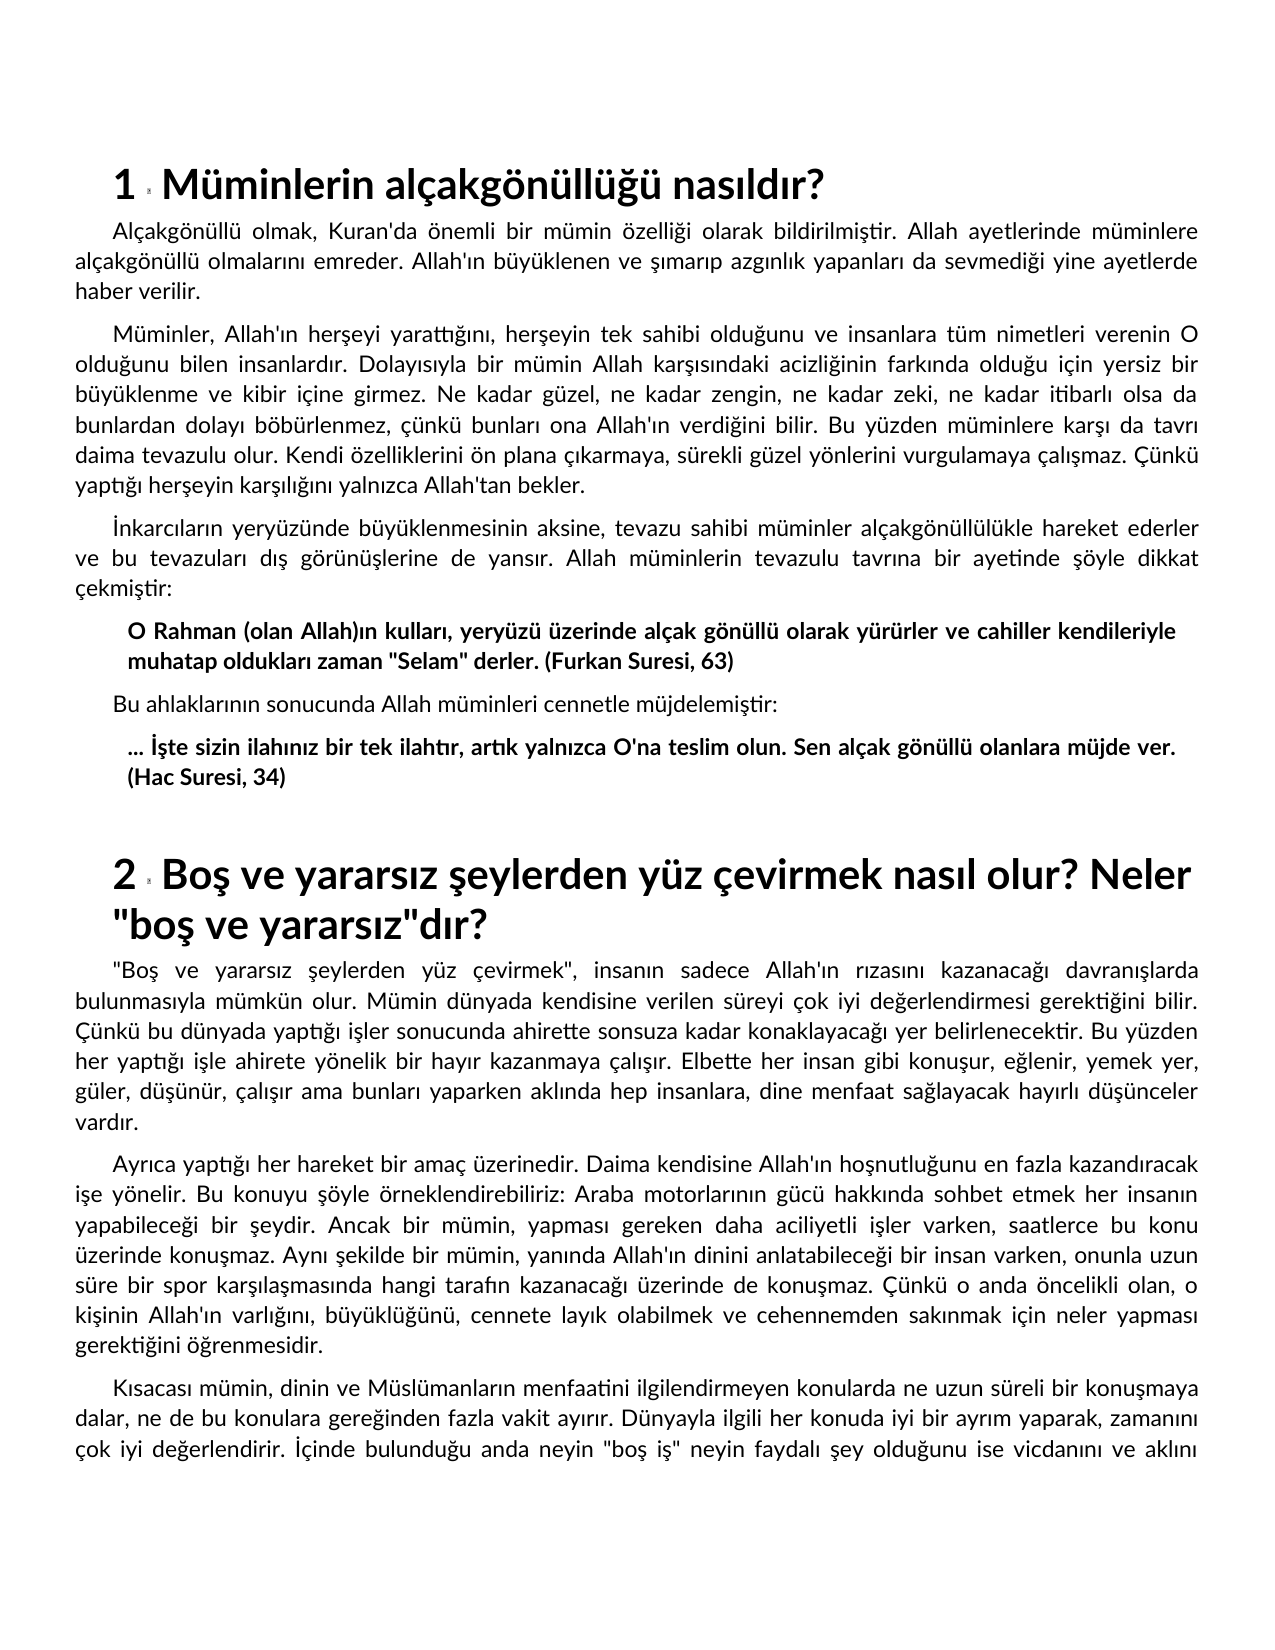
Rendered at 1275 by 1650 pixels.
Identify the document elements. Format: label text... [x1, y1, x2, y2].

text Alçakgönüllü olmak, Kuran'da önemli bir mümin özelliği olarak bildirilmiştir. Allah ayetlerinde müminlere alçakgönüllü olmalarını emreder. Allah'ın büyüklenen ve şımarıp azgınlık yapanları da sevmediği yine ayetlerde haber verilir. [75, 217, 1200, 304]
text "Boş ve yararsız şeylerden yüz çevirmek", insanın sadece Allah'ın rızasını kazanacağı davranışlarda bulunmasıyla mümkün olur. Mümin dünyada kendisine verilen süreyi çok iyi değerlendirmesi gerektiğini bilir. Çünkü bu dünyada yaptığı işler sonucunda ahirette sonsuza kadar konaklayacağı yer belirlenecektir. Bu yüzden her yaptığı işle ahirete yönelik bir hayır kazanmaya çalışır. Elbette her insan gibi konuşur, eğlenir, yemek yer, güler, düşünür, çalışır ama bunları yaparken aklında hep insanlara, dine menfaat sağlayacak hayırlı düşünceler vardır. [75, 956, 1200, 1135]
text O Rahman (olan Allah)ın kulları, yeryüzü üzerinde alçak gönüllü olarak yürürler ve cahiller kendileriyle muhatap oldukları zaman "Selam" derler. (Furkan Suresi, 63) [127, 617, 1177, 674]
text Ayrıca yaptığı her hareket bir amaç üzerinedir. Daima kendisine Allah'ın hoşnutluğunu en fazla kazandıracak işe yönelir. Bu konuyu şöyle örneklendirebiliriz: Araba motorlarının gücü hakkında sohbet etmek her insanın yapabileceği bir şeydir. Ancak bir mümin, yapması gereken daha aciliyetli işler varken, saatlerce bu konu üzerinde konuşmaz. Aynı şekilde bir mümin, yanında Allah'ın dinini anlatabileceği bir insan varken, onunla uzun süre bir spor karşılaşmasında hangi tarafın kazanacağı üzerinde de konuşmaz. Çünkü o anda öncelikli olan, o kişinin Allah'ın varlığını, büyüklüğünü, cennete layık olabilmek ve cehennemden sakınmak için neler yapması gerektiğini öğrenmesidir. [75, 1150, 1200, 1359]
text ... İşte sizin ilahınız bir tek ilahtır, artık yalnızca O'na teslim olun. Sen alçak gönüllü olanlara müjde ver. (Hac Suresi, 34) [127, 732, 1177, 790]
subtitle 2  Boş ve yararsız şeylerden yüz çevirmek nasıl olur? Neler "boş ve yararsız"dır? [112, 848, 1200, 948]
text Kısacası mümin, dinin ve Müslümanların menfaatini ilgilendirmeyen konularda ne uzun süreli bir konuşmaya dalar, ne de bu konulara gereğinden fazla vakit ayırır. Dünyayla ilgili her konuda iyi bir ayrım yaparak, zamanını çok iyi değerlendirir. İçinde bulunduğu anda neyin "boş iş" neyin faydalı şey olduğunu ise vicdanını ve aklını [75, 1374, 1200, 1462]
text Müminler, Allah'ın herşeyi yarattığını, herşeyin tek sahibi olduğunu ve insanlara tüm nimetleri verenin O olduğunu bilen insanlardır. Dolayısıyla bir mümin Allah karşısındaki acizliğinin farkında olduğu için yersiz bir büyüklenme ve kibir içine girmez. Ne kadar güzel, ne kadar zengin, ne kadar zeki, ne kadar itibarlı olsa da bunlardan dolayı böbürlenmez, çünkü bunları ona Allah'ın verdiğini bilir. Bu yüzden müminlere karşı da tavrı daima tevazulu olur. Kendi özelliklerini ön plana çıkarmaya, sürekli güzel yönlerini vurgulamaya çalışmaz. Çünkü yaptığı herşeyin karşılığını yalnızca Allah'tan bekler. [75, 320, 1200, 498]
subtitle 1  Müminlerin alçakgönüllüğü nasıldır? [112, 158, 1200, 208]
text İnkarcıların yeryüzünde büyüklenmesinin aksine, tevazu sahibi müminler alçakgönüllülükle hareket ederler ve bu tevazuları dış görünüşlerine de yansır. Allah müminlerin tevazulu tavrına bir ayetinde şöyle dikkat çekmiştir: [75, 513, 1200, 601]
text Bu ahlaklarının sonucunda Allah müminleri cennetle müjdelemiştir: [75, 689, 1200, 717]
